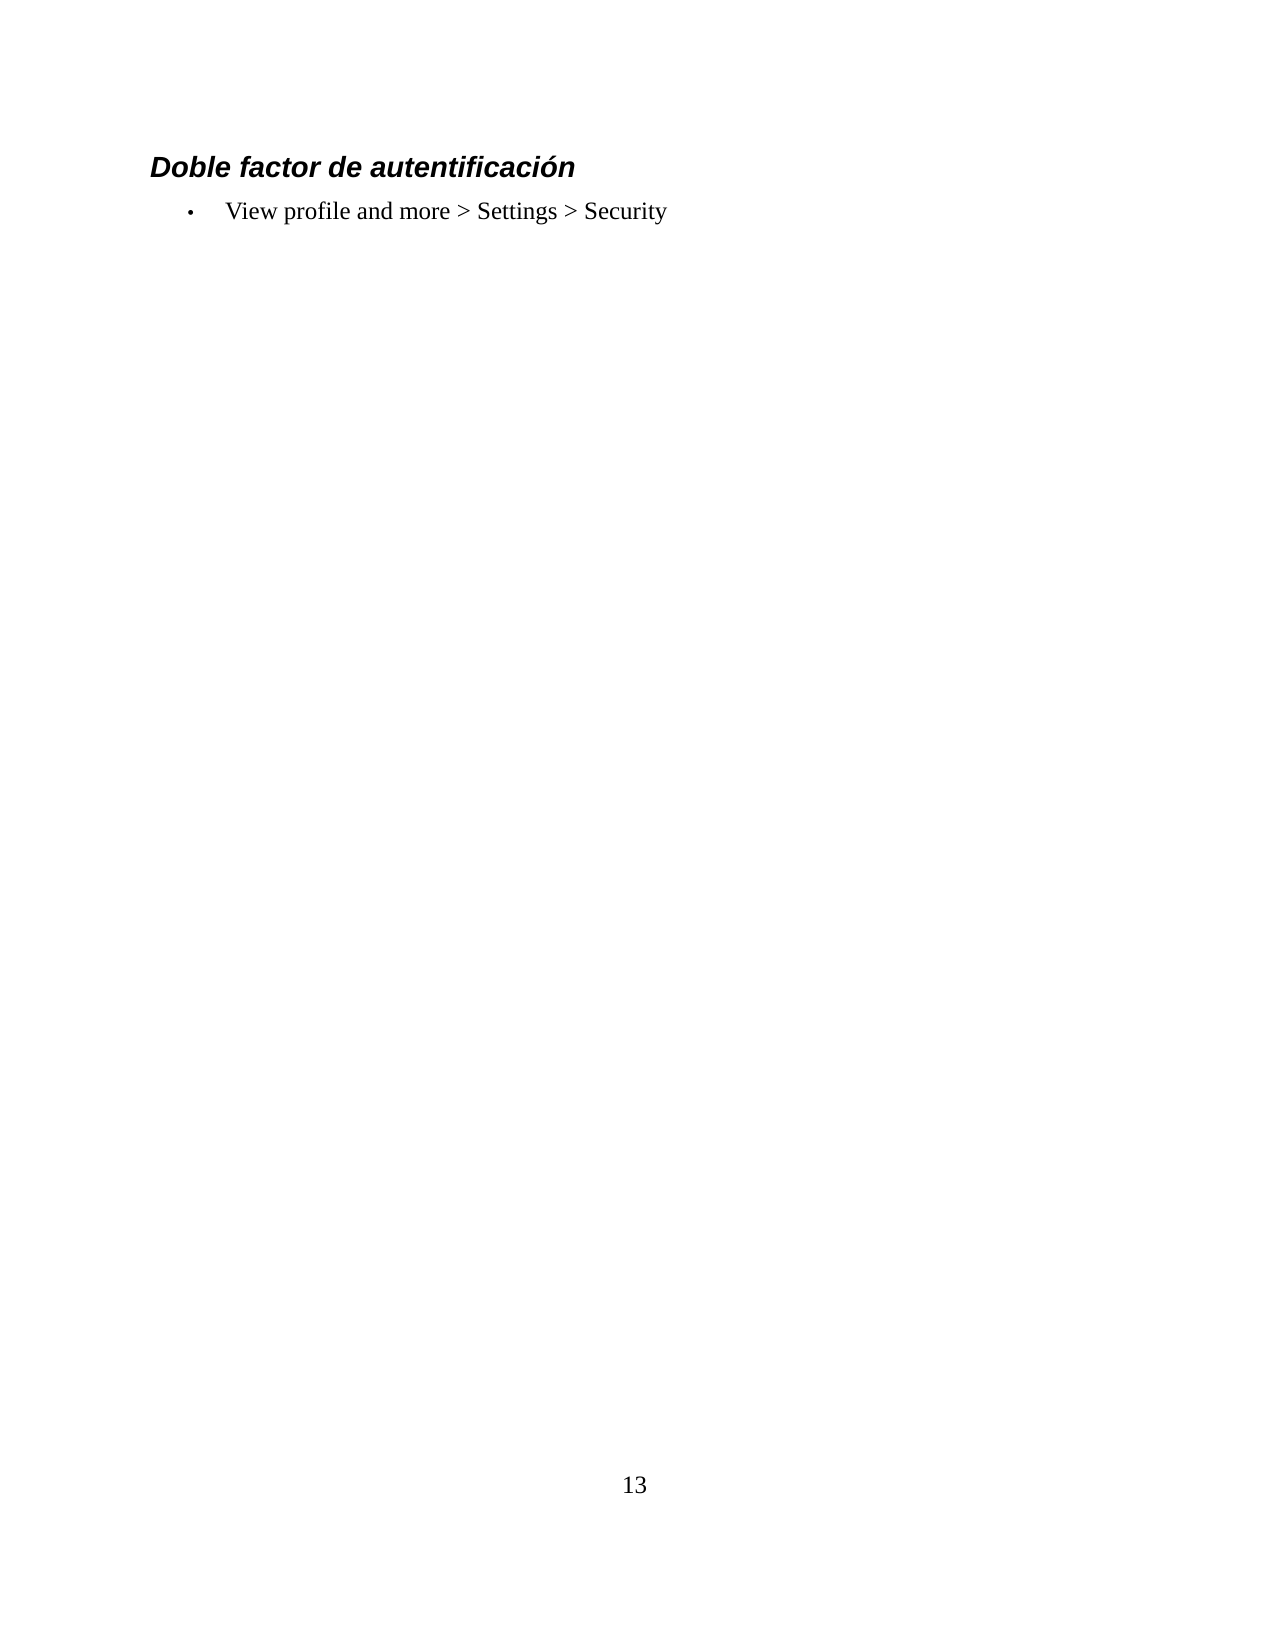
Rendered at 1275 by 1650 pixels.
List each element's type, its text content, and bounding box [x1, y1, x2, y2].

list View profile and more > Settings > Security [187, 196, 1125, 225]
subtitle Doble factor de autentificación [150, 150, 1125, 183]
